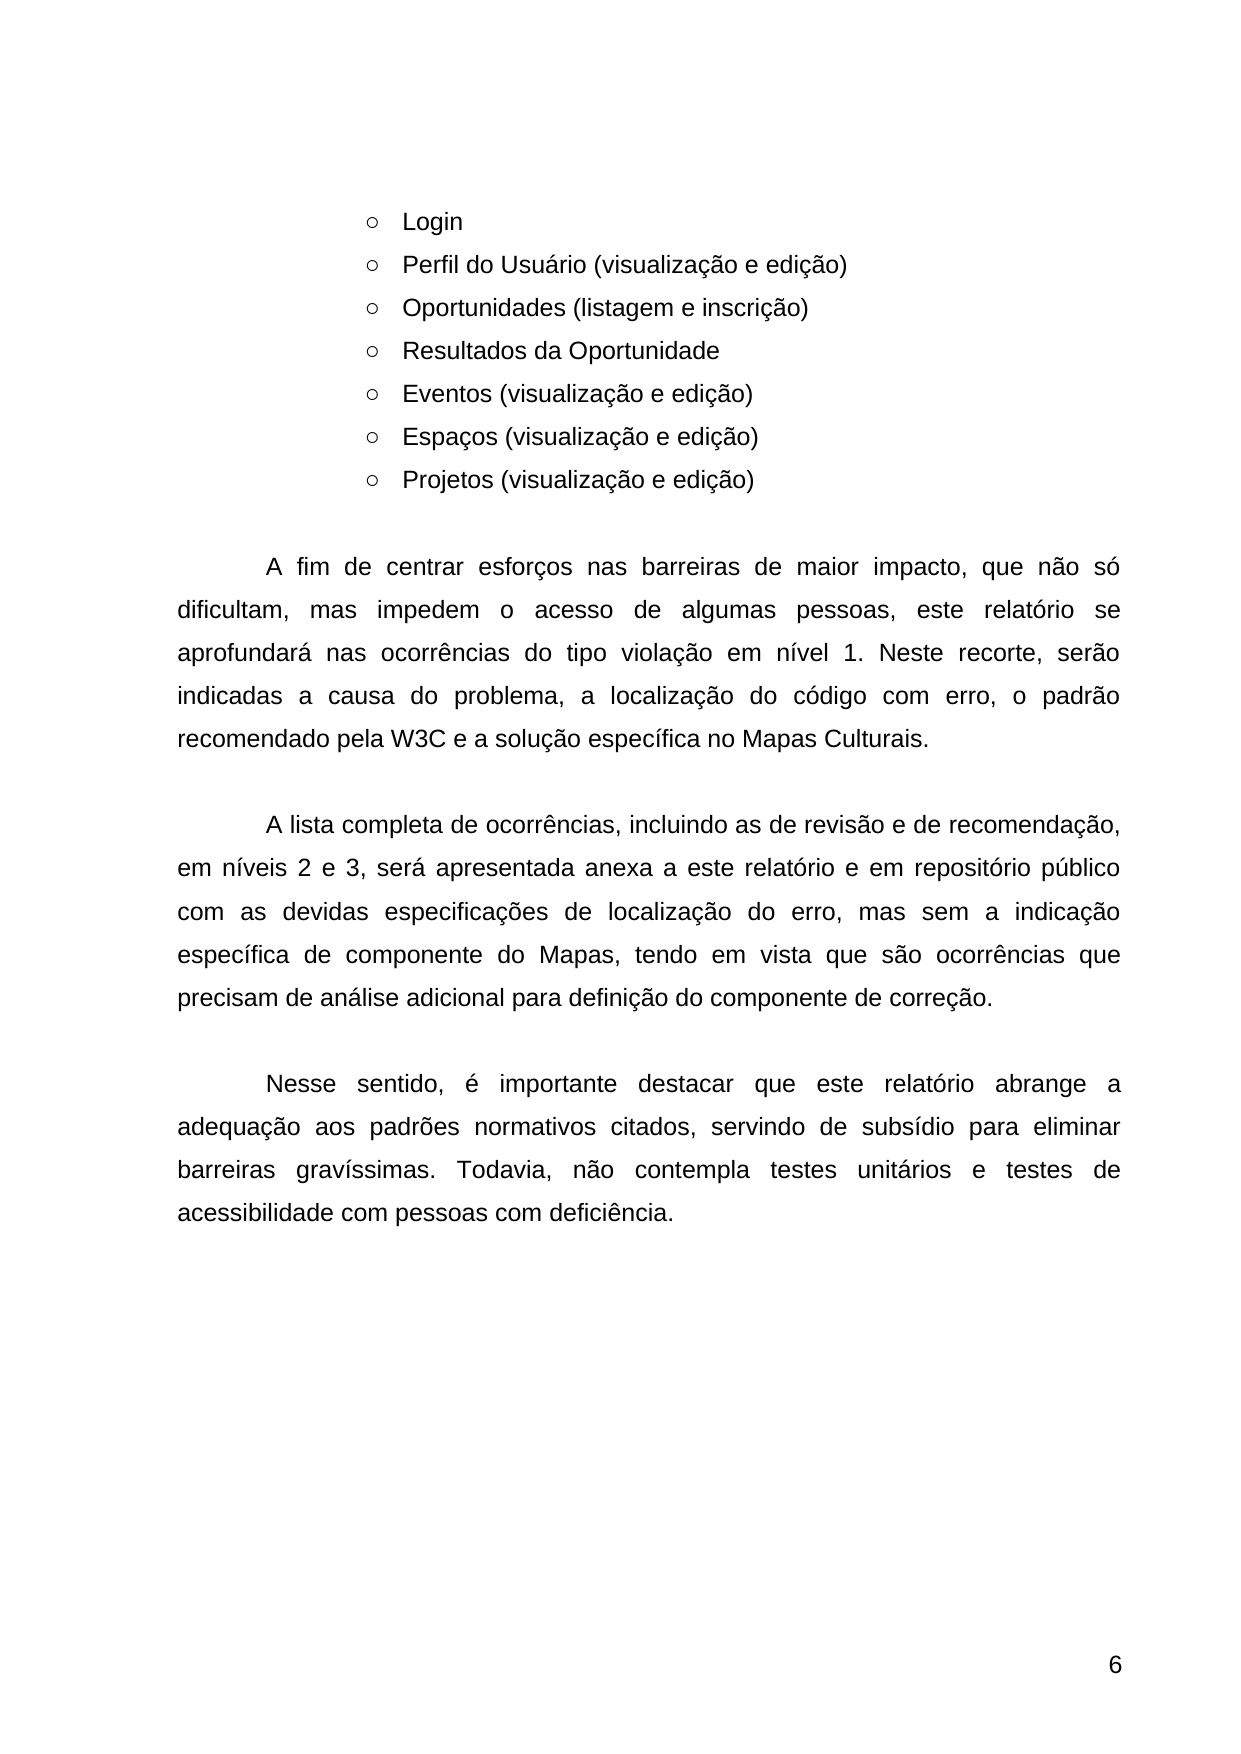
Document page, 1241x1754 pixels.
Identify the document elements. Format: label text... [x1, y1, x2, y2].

list Resultados da Oportunidade [364, 336, 1122, 365]
list Perfil do Usuário (visualização e edição) [364, 250, 1122, 278]
list Oportunidades (listagem e inscrição) [364, 293, 1122, 322]
list Login [364, 207, 1122, 235]
text A fim de centrar esforços nas barreiras de maior impacto, que não só dificultam, mas impedem o acesso de algumas pessoas, este relatório se aprofundará nas ocorrências do tipo violação em nível 1. Neste recorte, serão indicadas a causa do problema, a localização do código com erro, o padrão recomendado pela W3C e a solução específica no Mapas Culturais. [177, 552, 1122, 753]
list Espaços (visualização e edição) [364, 422, 1122, 451]
text A lista completa de ocorrências, incluindo as de revisão e de recomendação, em níveis 2 e 3, será apresentada anexa a este relatório e em repositório público com as devidas especificações de localização do erro, mas sem a indicação específica de componente do Mapas, tendo em vista que são ocorrências que precisam de análise adicional para definição do componente de correção. [177, 810, 1122, 1012]
list Eventos (visualização e edição) [364, 379, 1122, 408]
text Nesse sentido, é importante destacar que este relatório abrange a adequação aos padrões normativos citados, servindo de subsídio para eliminar barreiras gravíssimas. Todavia, não contempla testes unitários e testes de acessibilidade com pessoas com deficiência. [177, 1069, 1122, 1227]
list Projetos (visualização e edição) [364, 465, 1122, 494]
